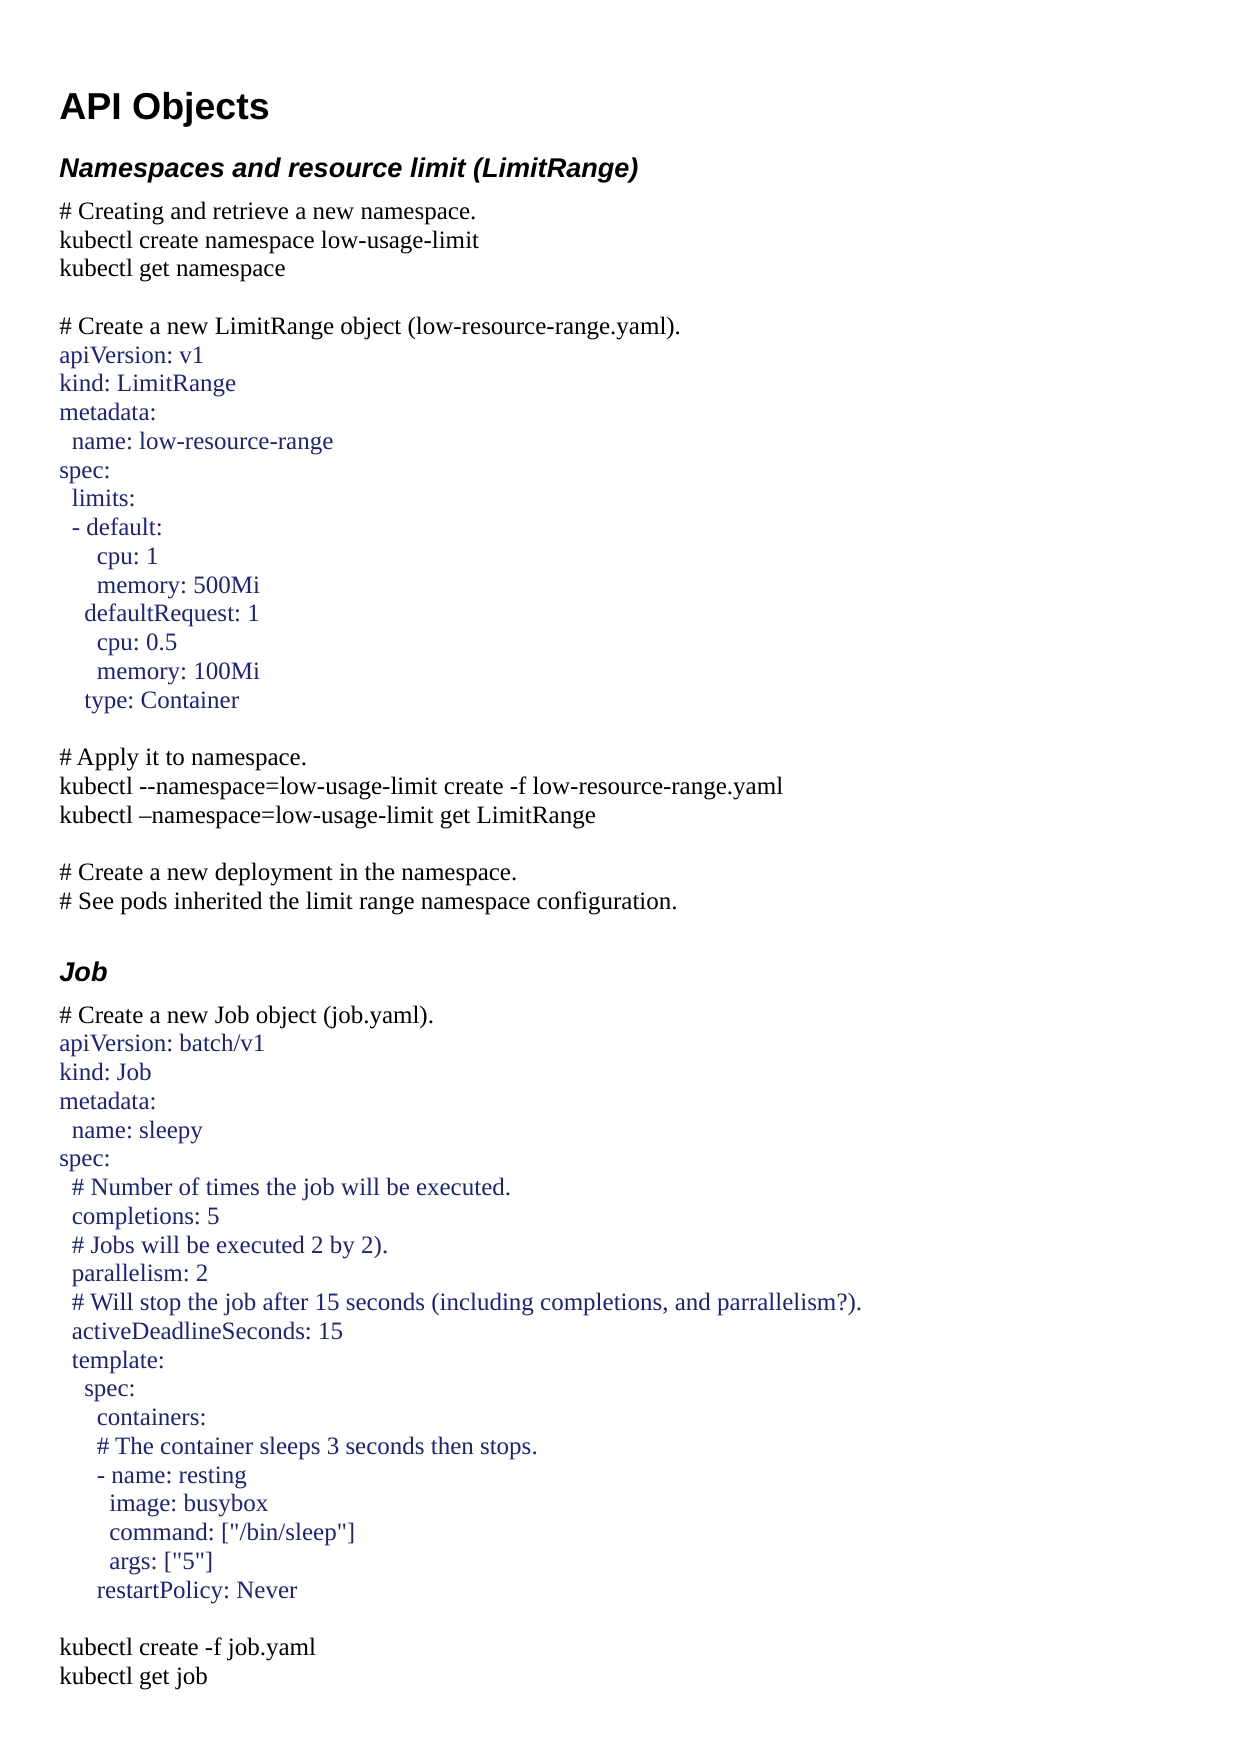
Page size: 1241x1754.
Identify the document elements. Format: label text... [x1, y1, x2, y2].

text kubectl create namespace low-usage-limit [59, 225, 1181, 253]
text completions: 5 [59, 1201, 1181, 1230]
text kind: Job [59, 1057, 1181, 1086]
text - default: [59, 512, 1181, 541]
text command: ["/bin/sleep"] [59, 1517, 1181, 1546]
subtitle Namespaces and resource limit (LimitRange) [59, 152, 1181, 183]
text # Apply it to namespace. [59, 742, 1181, 771]
text kubectl create -f job.yaml [59, 1632, 1181, 1661]
text # Will stop the job after 15 seconds (including completions, and parrallelism?). [59, 1287, 1181, 1316]
subtitle API Objects [59, 84, 1181, 127]
text spec: [59, 455, 1181, 483]
text kind: LimitRange [59, 368, 1181, 397]
text args: ["5"] [59, 1546, 1181, 1575]
text # See pods inherited the limit range namespace configuration. [59, 886, 1181, 915]
text # Jobs will be executed 2 by 2). [59, 1230, 1181, 1258]
text # Create a new deployment in the namespace. [59, 857, 1181, 886]
text memory: 100Mi [59, 656, 1181, 685]
text restartPolicy: Never [59, 1575, 1181, 1603]
text metadata: [59, 397, 1181, 426]
text metadata: [59, 1086, 1181, 1115]
text limits: [59, 483, 1181, 512]
text # Creating and retrieve a new namespace. [59, 196, 1181, 225]
text type: Container [59, 685, 1181, 713]
text containers: [59, 1402, 1181, 1431]
text activeDeadlineSeconds: 15 [59, 1316, 1181, 1345]
text - name: resting [59, 1460, 1181, 1488]
text # Create a new Job object (job.yaml). [59, 1000, 1181, 1028]
text memory: 500Mi [59, 570, 1181, 598]
text name: low-resource-range [59, 426, 1181, 455]
text kubectl get namespace [59, 253, 1181, 282]
text defaultRequest: 1 [59, 598, 1181, 627]
text template: [59, 1345, 1181, 1373]
text cpu: 1 [59, 541, 1181, 570]
text image: busybox [59, 1488, 1181, 1517]
text cpu: 0.5 [59, 627, 1181, 656]
text name: sleepy [59, 1115, 1181, 1143]
text # Number of times the job will be executed. [59, 1172, 1181, 1201]
text parallelism: 2 [59, 1258, 1181, 1287]
text # Create a new LimitRange object (low-resource-range.yaml). [59, 311, 1181, 340]
text # The container sleeps 3 seconds then stops. [59, 1431, 1181, 1460]
text spec: [59, 1143, 1181, 1172]
text apiVersion: v1 [59, 340, 1181, 368]
text kubectl get job [59, 1661, 1181, 1690]
text kubectl --namespace=low-usage-limit create -f low-resource-range.yaml [59, 771, 1181, 800]
text apiVersion: batch/v1 [59, 1028, 1181, 1057]
subtitle Job [59, 956, 1181, 987]
text spec: [59, 1373, 1181, 1402]
text kubectl –namespace=low-usage-limit get LimitRange [59, 800, 1181, 828]
